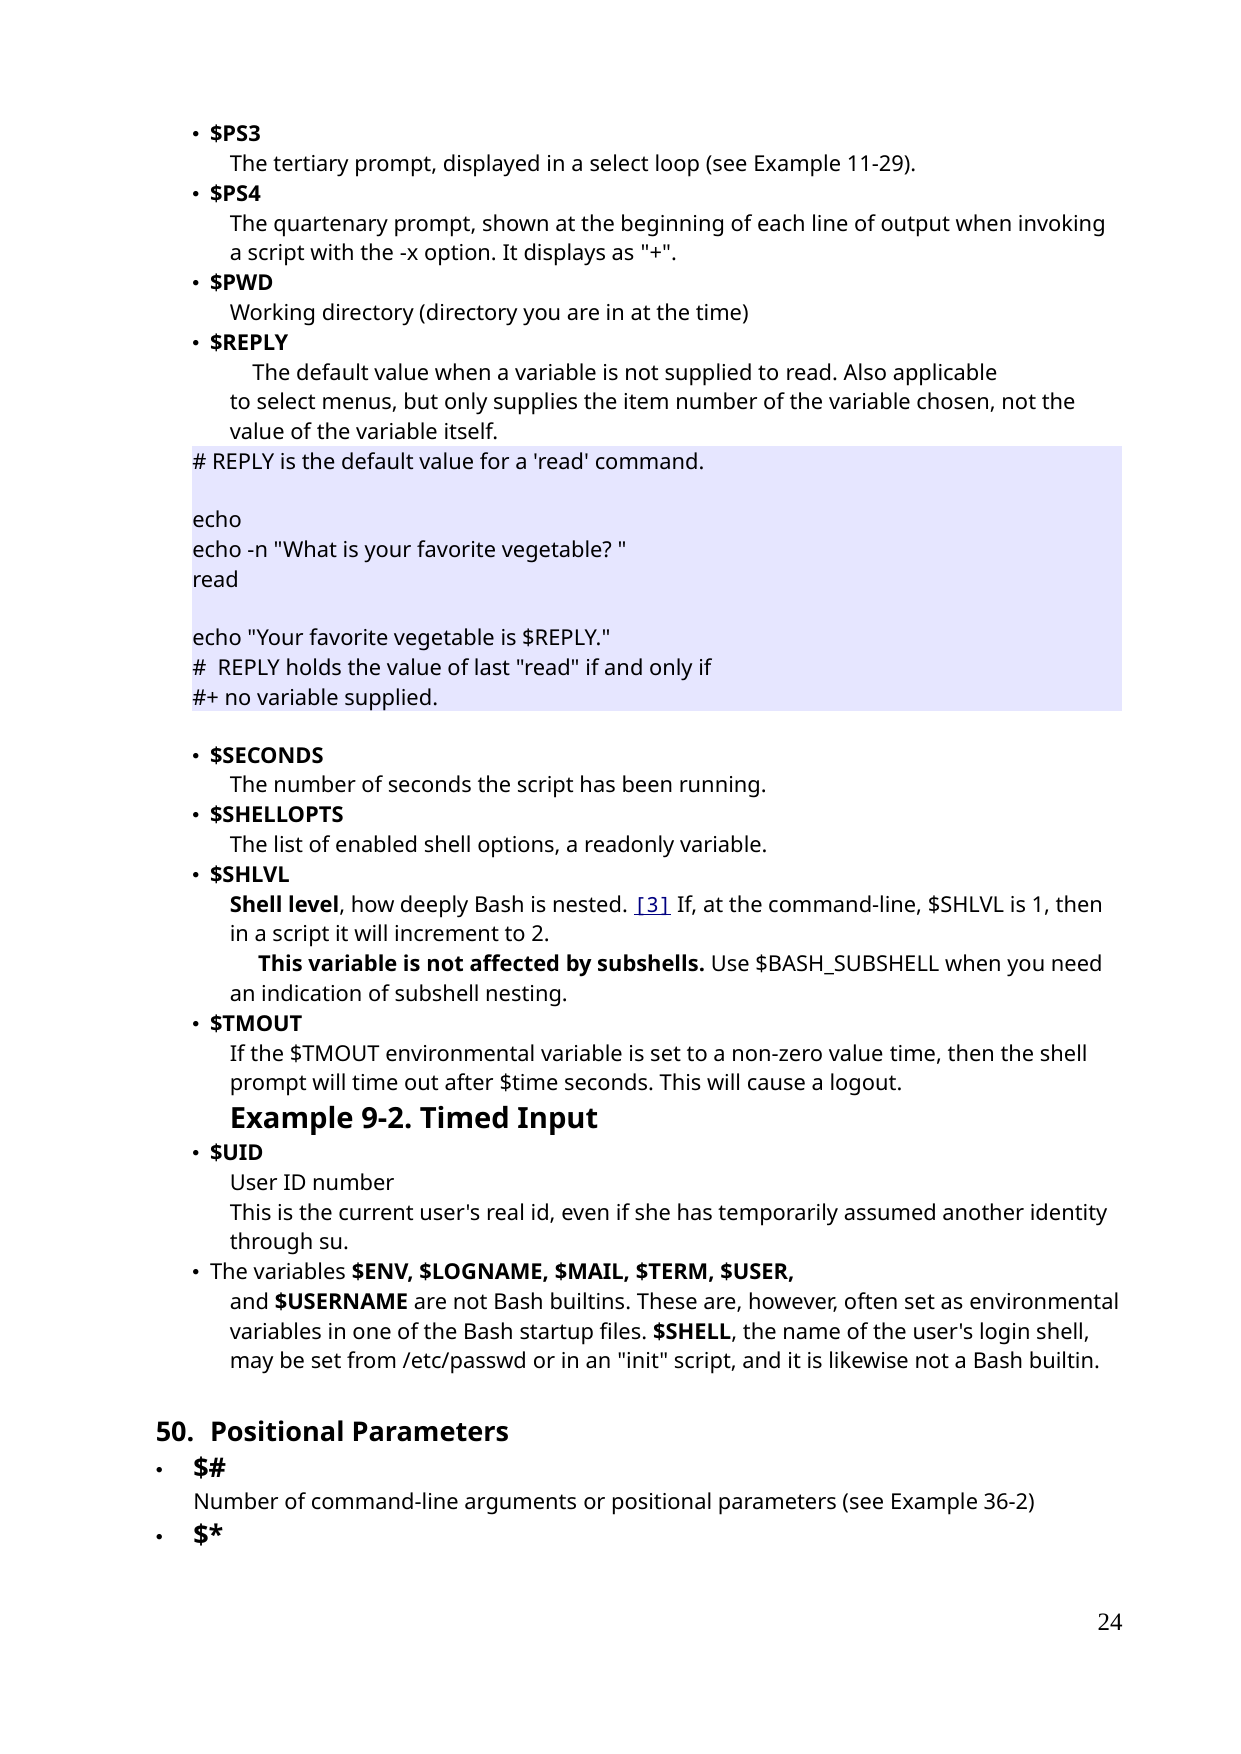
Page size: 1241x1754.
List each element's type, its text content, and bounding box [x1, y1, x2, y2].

list The variables $ENV, $LOGNAME, $MAIL, $TERM, $USER, and $USERNAME are not Bash builtins. These are, however, often set as environmental variables in one of the Bash startup files. $SHELL, the name of the user's login shell, may be set from /etc/passwd or in an "init" script, and it is likewise not a Bash builtin. [192, 1256, 1122, 1375]
list $SECONDS [192, 740, 1122, 769]
list $* [156, 1516, 1122, 1552]
list Example 9-2. Timed Input [192, 1097, 1122, 1137]
list Shell level, how deeply Bash is nested. [3] If, at the command-line, $SHLVL is 1, then in a script it will increment to 2. [192, 889, 1122, 948]
list $UID [192, 1137, 1122, 1167]
list read [192, 564, 1122, 593]
list $PS3 [192, 118, 1122, 148]
list The list of enabled shell options, a readonly variable. [192, 829, 1122, 859]
list $SHELLOPTS [192, 799, 1122, 829]
list $SHLVL [192, 859, 1122, 889]
list echo "Your favorite vegetable is $REPLY." [192, 622, 1122, 652]
list The number of seconds the script has been running. [192, 769, 1122, 799]
list Positional Parameters [156, 1412, 1122, 1449]
list # REPLY holds the value of last "read" if and only if [192, 652, 1122, 681]
list User ID number [192, 1167, 1122, 1196]
list The quartenary prompt, shown at the beginning of each line of output when invoking a script with the -x option. It displays as "+". [192, 207, 1122, 267]
list # REPLY is the default value for a 'read' command. [192, 446, 1122, 476]
list If the $TMOUT environmental variable is set to a non-zero value time, then the shell prompt will time out after $time seconds. This will cause a logout. [192, 1038, 1122, 1097]
list This is the current user's real id, even if she has temporarily assumed another identity through su. [192, 1196, 1122, 1256]
list $PWD [192, 267, 1122, 297]
list $# [156, 1449, 1122, 1486]
list #+ no variable supplied. [192, 681, 1122, 711]
list The tertiary prompt, displayed in a select loop (see Example 11-29). [192, 148, 1122, 178]
list echo [192, 504, 1122, 534]
list echo -n "What is your favorite vegetable? " [192, 534, 1122, 564]
list This variable is not affected by subshells. Use $BASH_SUBSHELL when you need an indication of subshell nesting. [192, 948, 1122, 1008]
list $PS4 [192, 178, 1122, 207]
list The default value when a variable is not supplied to read. Also applicable to select menus, but only supplies the item number of the variable chosen, not the value of the variable itself. [192, 356, 1122, 446]
list Working directory (directory you are in at the time) [192, 297, 1122, 327]
list Number of command-line arguments or positional parameters (see Example 36-2) [156, 1486, 1122, 1516]
list $TMOUT [192, 1008, 1122, 1038]
list $REPLY [192, 327, 1122, 356]
